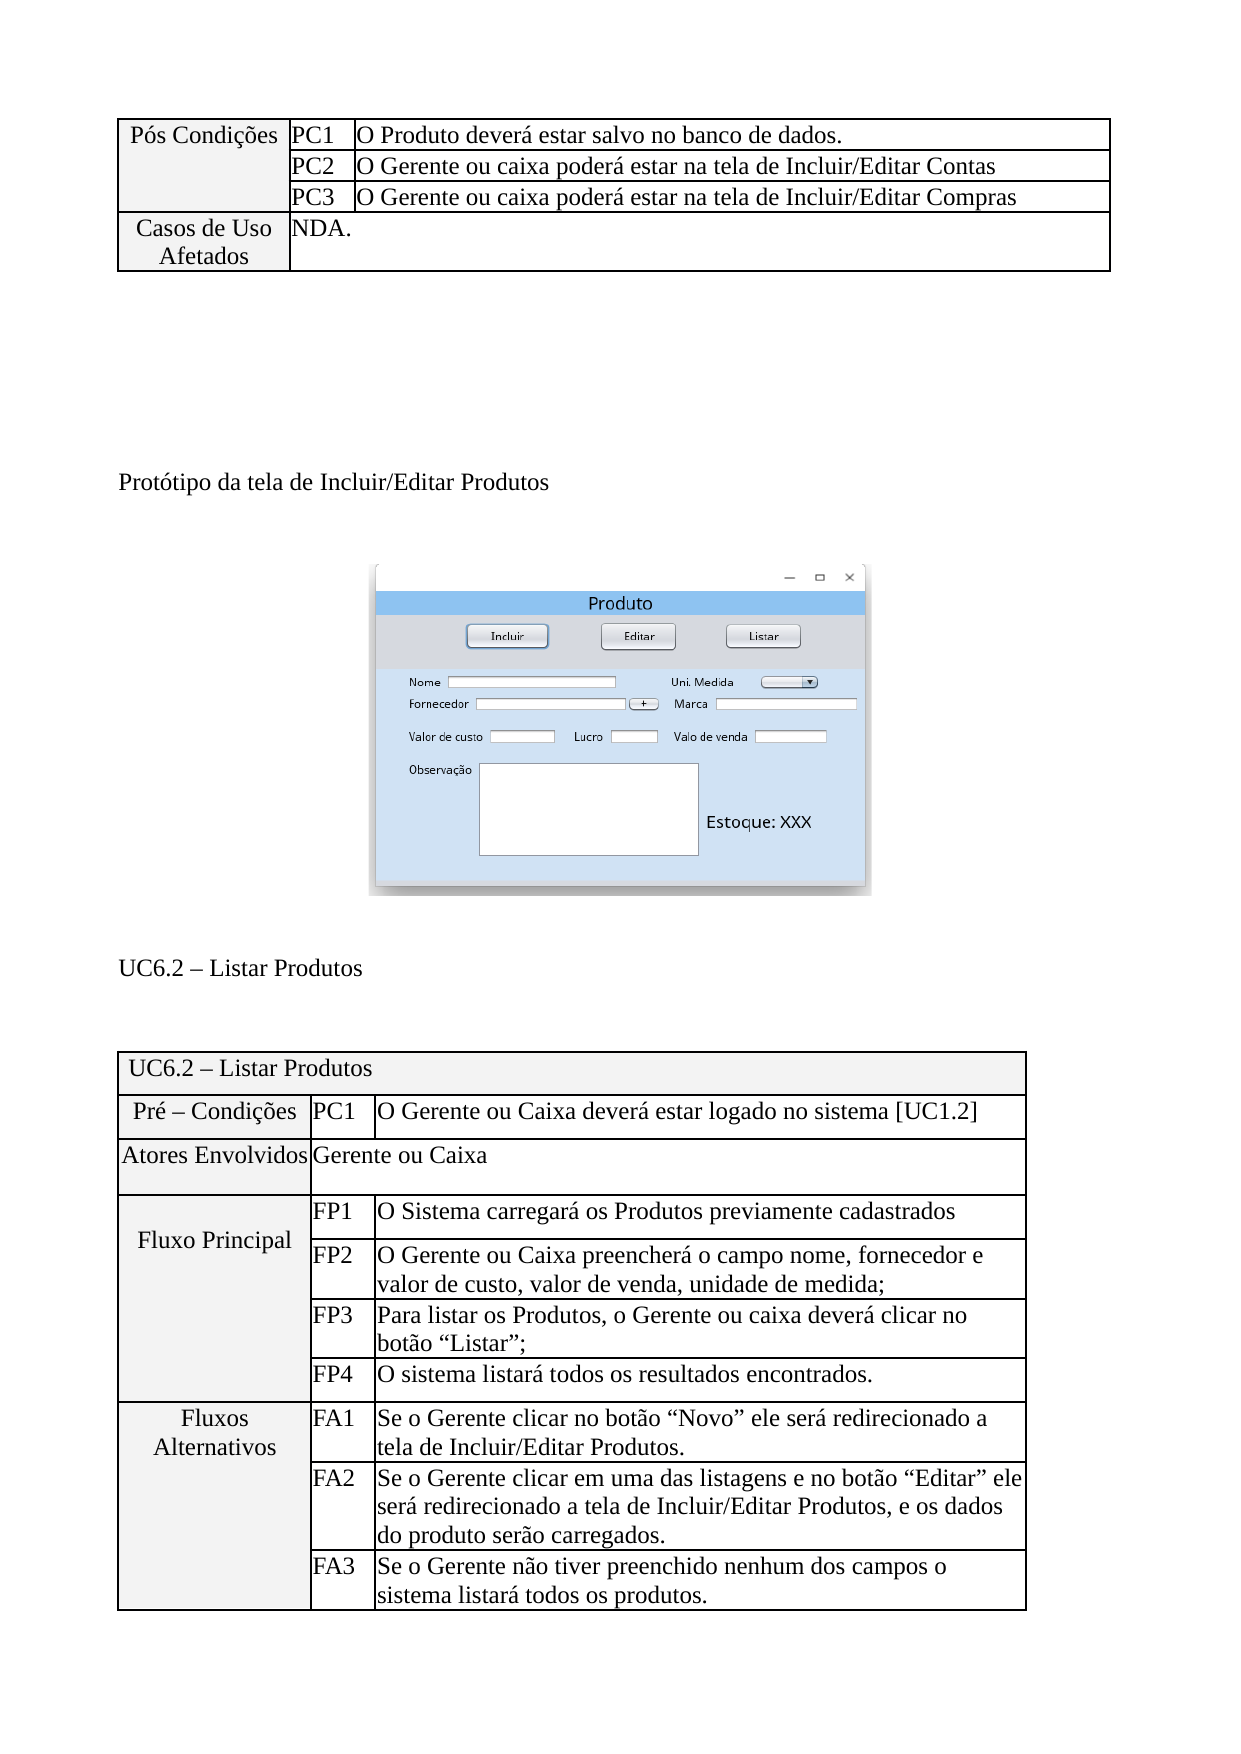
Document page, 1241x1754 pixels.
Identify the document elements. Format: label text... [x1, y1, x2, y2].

table_cell FA2 [312, 1463, 374, 1549]
table_cell O Gerente ou Caixa preencherá o campo nome, fornecedor e valor de custo, valor de venda, unidade de medida; [376, 1240, 1025, 1298]
table_header UC6.2 – Listar Produtos [119, 1053, 1025, 1094]
table_cell Se o Gerente clicar em uma das listagens e no botão “Editar” ele será redirecionado a tela de Incluir/Editar Produtos, e os dados do produto serão carregados. [376, 1463, 1025, 1549]
text Protótipo da tela de Incluir/Editar Produtos [118, 467, 1122, 496]
table_cell FP4 [312, 1359, 374, 1401]
text UC6.2 – Listar Produtos [118, 953, 1122, 982]
table_cell O Gerente ou caixa poderá estar na tela de Incluir/Editar Contas [356, 151, 1109, 180]
table_cell Se o Gerente não tiver preenchido nenhum dos campos o sistema listará todos os produtos. [376, 1551, 1025, 1608]
table_cell FP1 [312, 1196, 374, 1238]
table_cell O Gerente ou caixa poderá estar na tela de Incluir/Editar Compras [356, 182, 1109, 211]
table_cell FP2 [312, 1240, 374, 1298]
table_cell O Sistema carregará os Produtos previamente cadastrados [376, 1196, 1025, 1238]
table_cell Pós Condições [119, 120, 289, 211]
table_cell Atores Envolvidos [119, 1140, 310, 1194]
table_cell Para listar os Produtos, o Gerente ou caixa deverá clicar no botão “Listar”; [376, 1300, 1025, 1357]
table_cell Se o Gerente clicar no botão “Novo” ele será redirecionado a tela de Incluir/Editar Produtos. [376, 1403, 1025, 1461]
table_cell PC2 [291, 151, 354, 180]
table_cell O sistema listará todos os resultados encontrados. [376, 1359, 1025, 1401]
table_cell FA3 [312, 1551, 374, 1608]
table_cell NDA. [291, 213, 1109, 270]
table_cell PC1 [312, 1096, 374, 1138]
table_cell Gerente ou Caixa [312, 1140, 1025, 1194]
table_cell Fluxo Principal [119, 1196, 310, 1401]
table_cell PC1 [291, 120, 354, 149]
table_cell O Gerente ou Caixa deverá estar logado no sistema [UC1.2] [376, 1096, 1025, 1138]
table_cell Fluxos Alternativos [119, 1403, 310, 1608]
picture [368, 564, 872, 896]
table_cell Pré – Condições [119, 1096, 310, 1138]
table_cell FP3 [312, 1300, 374, 1357]
table_cell FA1 [312, 1403, 374, 1461]
table_cell O Produto deverá estar salvo no banco de dados. [356, 120, 1109, 149]
table_cell Casos de Uso Afetados [119, 213, 289, 270]
table_cell PC3 [291, 182, 354, 211]
